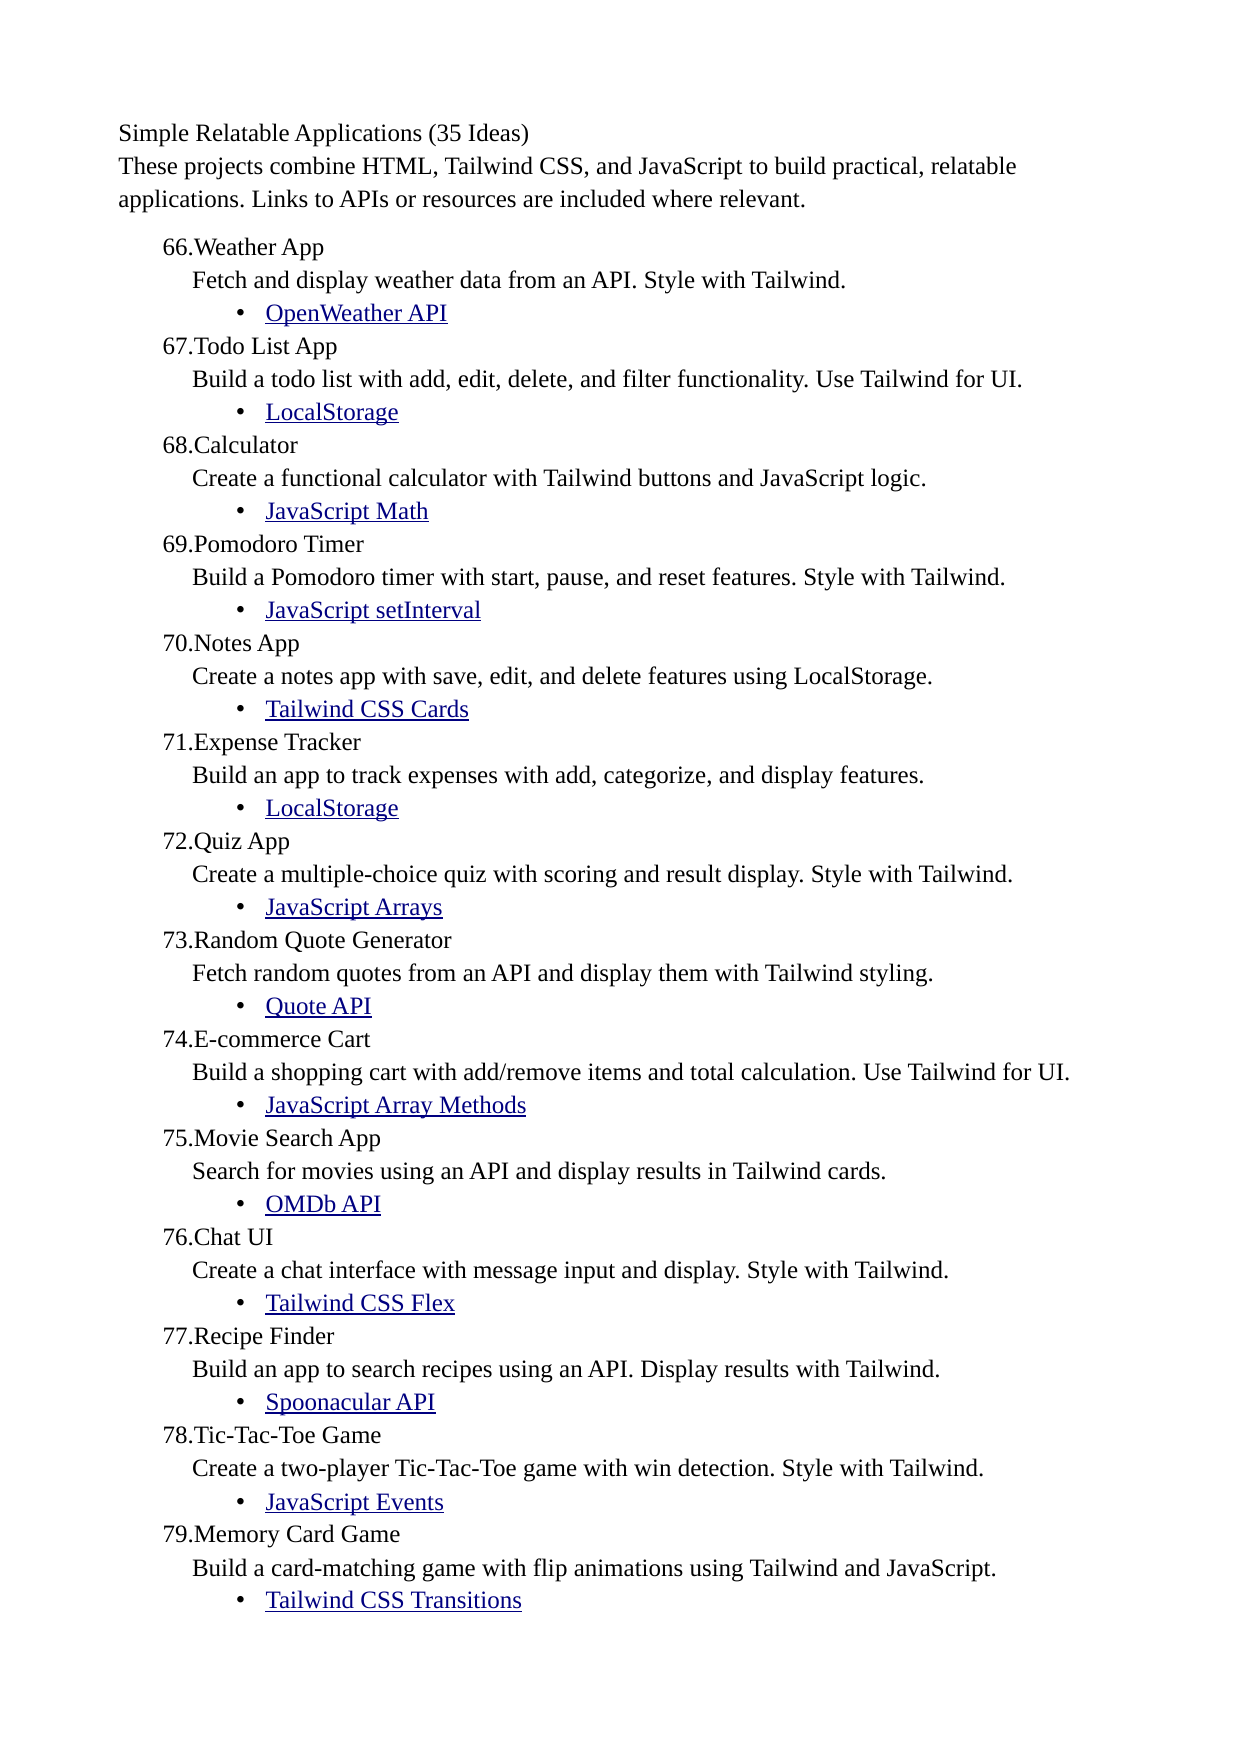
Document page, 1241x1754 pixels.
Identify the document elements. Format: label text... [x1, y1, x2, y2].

list Quote API [236, 991, 1122, 1020]
list Tailwind CSS Flex [236, 1288, 1122, 1317]
list Movie Search App Search for movies using an API and display results in Tailwind cards. [162, 1123, 1122, 1185]
list Pomodoro Timer Build a Pomodoro timer with start, pause, and reset features. Style with Tailwind. [162, 529, 1122, 591]
list JavaScript setInterval [236, 595, 1122, 624]
list Random Quote Generator Fetch random quotes from an API and display them with Tailwind styling. [162, 925, 1122, 987]
list Tailwind CSS Transitions [236, 1586, 1122, 1614]
list Memory Card Game Build a card-matching game with flip animations using Tailwind and JavaScript. [162, 1519, 1122, 1581]
list Spoonacular API [236, 1387, 1122, 1416]
list Tailwind CSS Cards [236, 694, 1122, 723]
list JavaScript Array Methods [236, 1090, 1122, 1119]
list JavaScript Math [236, 496, 1122, 525]
list JavaScript Arrays [236, 892, 1122, 921]
list E-commerce Cart Build a shopping cart with add/remove items and total calculation. Use Tailwind for UI. [162, 1024, 1122, 1086]
list Notes App Create a notes app with save, edit, and delete features using LocalStorage. [162, 628, 1122, 690]
list OpenWeather API [236, 298, 1122, 327]
list Todo List App Build a todo list with add, edit, delete, and filter functionality. Use Tailwind for UI. [162, 331, 1122, 393]
list LocalStorage [236, 793, 1122, 822]
list Expense Tracker Build an app to track expenses with add, categorize, and display features. [162, 727, 1122, 789]
list Tic-Tac-Toe Game Create a two-player Tic-Tac-Toe game with win detection. Style with Tailwind. [162, 1421, 1122, 1482]
list Weather App Fetch and display weather data from an API. Style with Tailwind. [162, 232, 1122, 293]
text These projects combine HTML, Tailwind CSS, and JavaScript to build practical, relatable applications. Links to APIs or resources are included where relevant. [118, 151, 1122, 213]
list JavaScript Events [236, 1487, 1122, 1515]
list Recipe Finder Build an app to search recipes using an API. Display results with Tailwind. [162, 1321, 1122, 1383]
list OMDb API [236, 1189, 1122, 1218]
text Simple Relatable Applications (35 Ideas) [118, 118, 1122, 147]
list Calculator Create a functional calculator with Tailwind buttons and JavaScript logic. [162, 430, 1122, 492]
list Quiz App Create a multiple-choice quiz with scoring and result display. Style with Tailwind. [162, 826, 1122, 888]
list LocalStorage [236, 397, 1122, 426]
list Chat UI Create a chat interface with message input and display. Style with Tailwind. [162, 1222, 1122, 1284]
